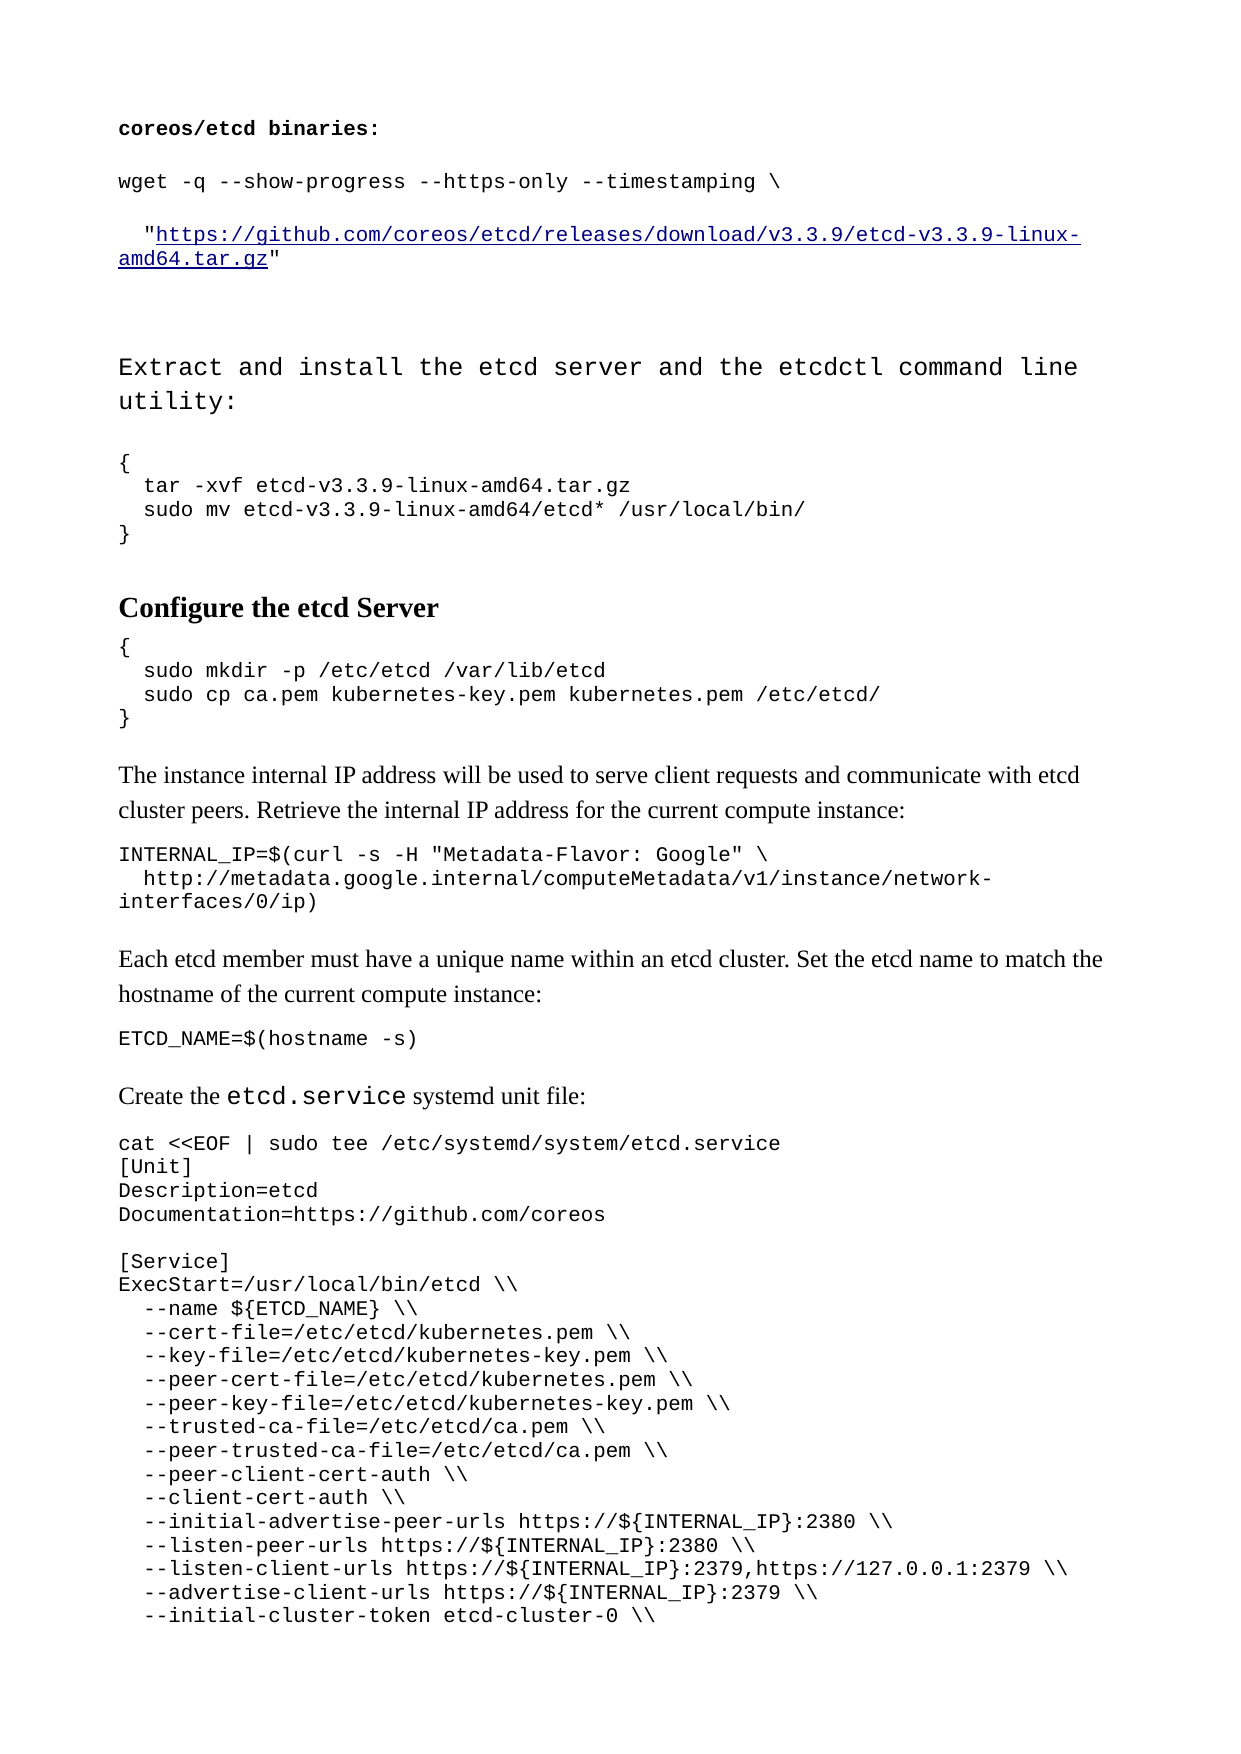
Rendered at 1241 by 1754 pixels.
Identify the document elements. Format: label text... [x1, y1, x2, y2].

text --client-cert-auth \\ [118, 1487, 1122, 1511]
text Extract and install the etcd server and the etcdctl command line utility: [118, 354, 1122, 417]
text INTERNAL_IP=$(curl -s -H "Metadata-Flavor: Google" \ [118, 844, 1122, 868]
text Documentation=https://github.com/coreos [118, 1203, 1122, 1227]
text --peer-cert-file=/etc/etcd/kubernetes.pem \\ [118, 1369, 1122, 1393]
text } [118, 707, 1122, 731]
text { [118, 636, 1122, 660]
text --cert-file=/etc/etcd/kubernetes.pem \\ [118, 1322, 1122, 1345]
text The instance internal IP address will be used to serve client requests and communicate with etcd cluster peers. Retrieve the internal IP address for the current compute instance: [118, 760, 1122, 824]
text { [118, 452, 1122, 475]
text } [118, 523, 1122, 546]
text --initial-cluster-token etcd-cluster-0 \\ [118, 1606, 1122, 1629]
text ETCD_NAME=$(hostname -s) [118, 1028, 1122, 1052]
subtitle Configure the etcd Server [118, 590, 1122, 624]
text Each etcd member must have a unique name within an etcd cluster. Set the etcd name to match the hostname of the current compute instance: [118, 944, 1122, 1008]
text Description=etcd [118, 1180, 1122, 1203]
text --name ${ETCD_NAME} \\ [118, 1298, 1122, 1322]
text [Unit] [118, 1156, 1122, 1180]
text --peer-trusted-ca-file=/etc/etcd/ca.pem \\ [118, 1440, 1122, 1464]
text coreos/etcd binaries: [118, 118, 1122, 142]
text --key-file=/etc/etcd/kubernetes-key.pem \\ [118, 1345, 1122, 1369]
text --initial-advertise-peer-urls https://${INTERNAL_IP}:2380 \\ [118, 1511, 1122, 1534]
text sudo cp ca.pem kubernetes-key.pem kubernetes.pem /etc/etcd/ [118, 684, 1122, 707]
text sudo mv etcd-v3.3.9-linux-amd64/etcd* /usr/local/bin/ [118, 499, 1122, 523]
text ExecStart=/usr/local/bin/etcd \\ [118, 1274, 1122, 1298]
text --listen-client-urls https://${INTERNAL_IP}:2379,https://127.0.0.1:2379 \\ [118, 1558, 1122, 1582]
text --trusted-ca-file=/etc/etcd/ca.pem \\ [118, 1416, 1122, 1440]
text wget -q --show-progress --https-only --timestamping \ [118, 171, 1122, 195]
text Create the etcd.service systemd unit file: [118, 1081, 1122, 1112]
text "https://github.com/coreos/etcd/releases/download/v3.3.9/etcd-v3.3.9-linux-amd64.tar.gz" [118, 224, 1122, 272]
text sudo mkdir -p /etc/etcd /var/lib/etcd [118, 660, 1122, 684]
text --peer-key-file=/etc/etcd/kubernetes-key.pem \\ [118, 1393, 1122, 1416]
text --advertise-client-urls https://${INTERNAL_IP}:2379 \\ [118, 1582, 1122, 1606]
text cat <<EOF | sudo tee /etc/systemd/system/etcd.service [118, 1133, 1122, 1156]
text --peer-client-cert-auth \\ [118, 1464, 1122, 1487]
text --listen-peer-urls https://${INTERNAL_IP}:2380 \\ [118, 1534, 1122, 1558]
text tar -xvf etcd-v3.3.9-linux-amd64.tar.gz [118, 475, 1122, 499]
text http://metadata.google.internal/computeMetadata/v1/instance/network-interfaces/0/ip) [118, 868, 1122, 915]
text [Service] [118, 1251, 1122, 1274]
